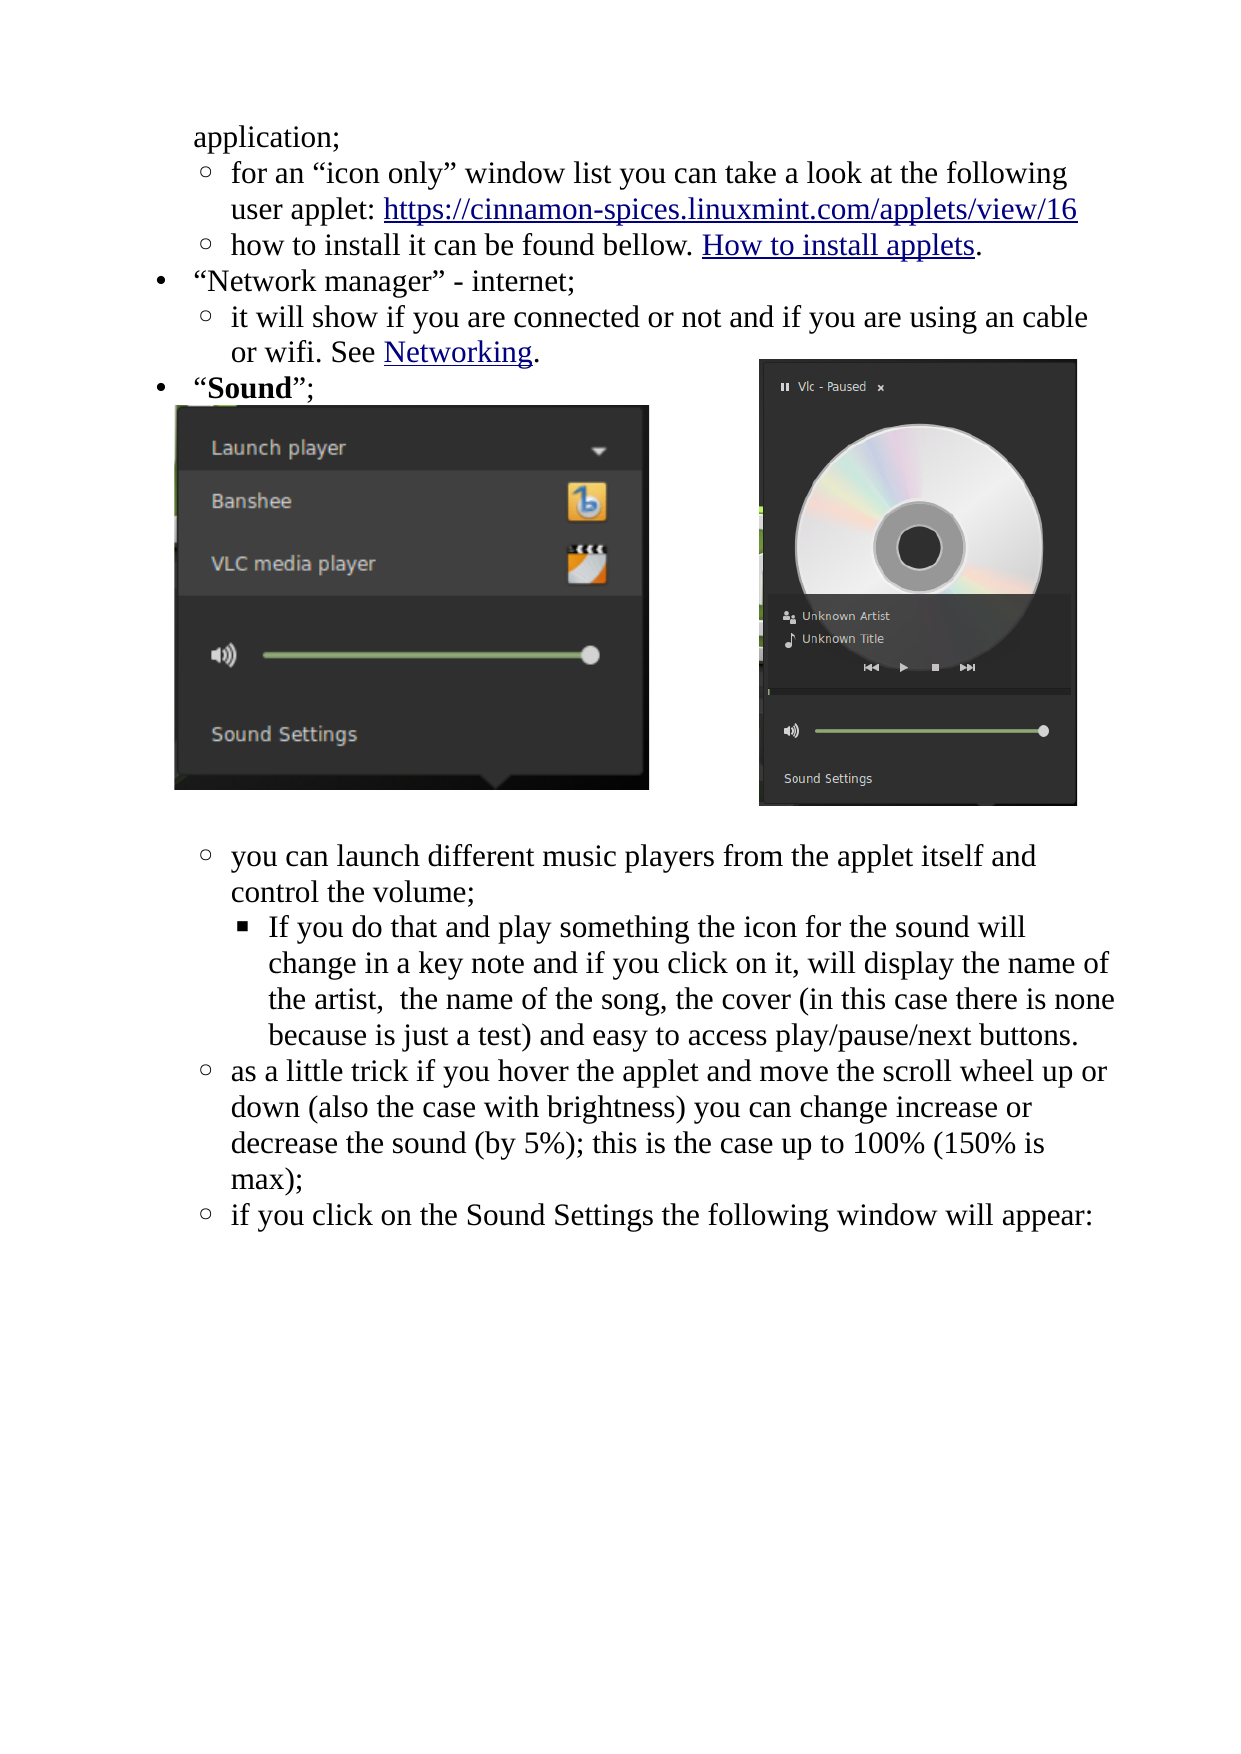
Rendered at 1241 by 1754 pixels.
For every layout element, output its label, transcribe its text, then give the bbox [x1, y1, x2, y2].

list application; [156, 118, 1122, 154]
list “Network manager” - internet; [156, 262, 1122, 298]
list as a little trick if you hover the applet and move the scroll wheel up or down (also the case with brightness) you can change increase or decrease the sound (by 5%); this is the case up to 100% (150% is max); [193, 1052, 1122, 1196]
picture [174, 405, 650, 790]
list “Sound”; [156, 370, 759, 406]
list it will show if you are connected or not and if you are using an cable or wifi. See Networking. [193, 298, 1122, 370]
list If you do that and play something the icon for the sound will change in a key note and if you click on it, will display the name of the artist, the name of the song, the cover (in this case there is none because is just a test) and easy to access play/pause/next buttons. [231, 909, 1122, 1052]
list for an “icon only” window list you can take a look at the following user applet: https://cinnamon-spices.linuxmint.com/applets/view/16 [193, 154, 1122, 226]
picture [759, 359, 1078, 806]
list if you click on the Sound Settings the following window will appear: [193, 1196, 1122, 1232]
list [1078, 370, 1122, 406]
list how to install it can be found bellow. How to install applets. [193, 226, 1122, 262]
list you can launch different music players from the applet itself and control the volume; [193, 837, 1122, 909]
